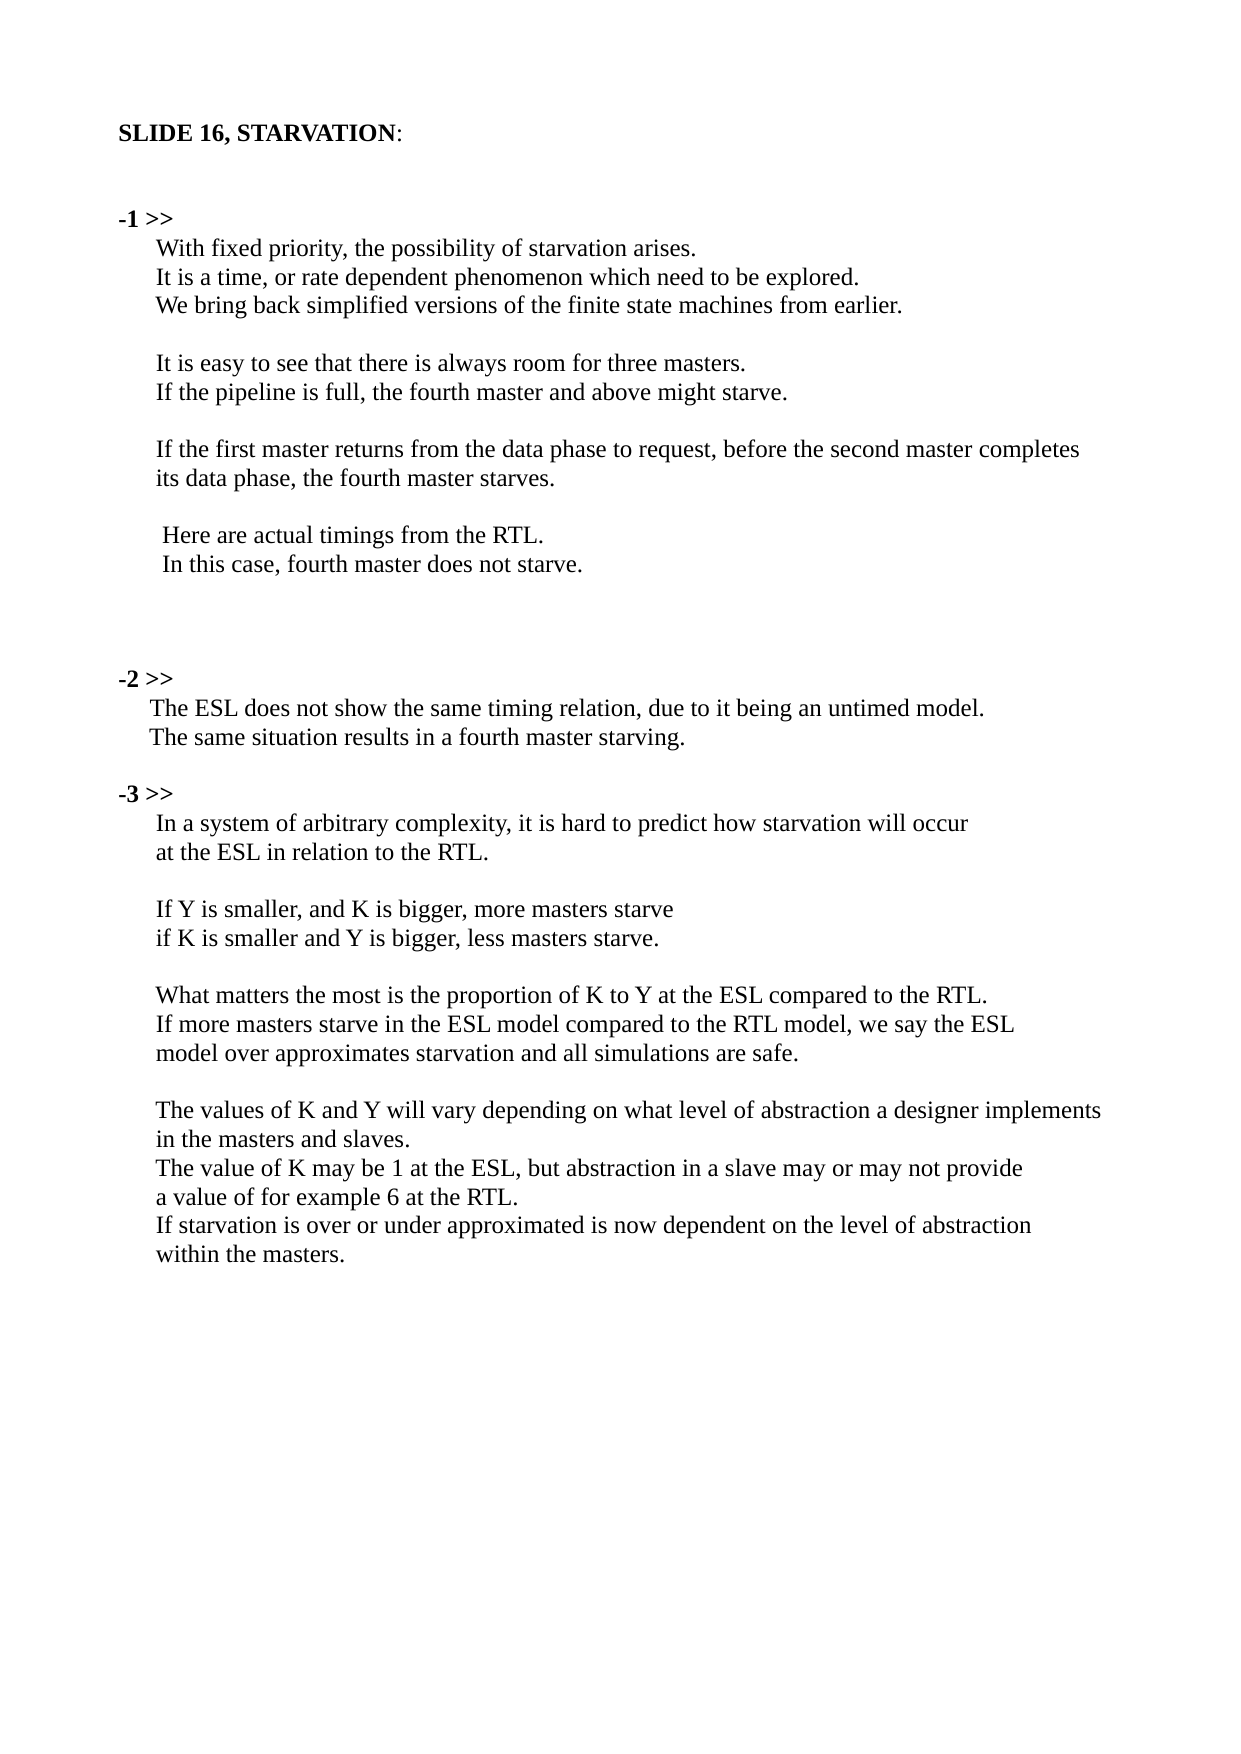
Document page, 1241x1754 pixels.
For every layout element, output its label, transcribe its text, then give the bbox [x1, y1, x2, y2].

text In this case, fourth master does not starve. [118, 549, 1122, 578]
text Here are actual timings from the RTL. [118, 521, 1122, 549]
text The same situation results in a fourth master starving. [118, 722, 1122, 751]
text We bring back simplified versions of the finite state machines from earlier. [118, 291, 1122, 319]
text at the ESL in relation to the RTL. [118, 837, 1122, 866]
text in the masters and slaves. [118, 1124, 1122, 1153]
text its data phase, the fourth master starves. [118, 463, 1122, 492]
text With fixed priority, the possibility of starvation arises. [118, 233, 1122, 262]
text If more masters starve in the ESL model compared to the RTL model, we say the ESL [118, 1009, 1122, 1038]
text within the masters. [118, 1239, 1122, 1268]
text The values of K and Y will vary depending on what level of abstraction a designer implements [118, 1096, 1122, 1124]
text SLIDE 16, STARVATION: [118, 118, 1122, 147]
text model over approximates starvation and all simulations are safe. [118, 1038, 1122, 1067]
text if K is smaller and Y is bigger, less masters starve. [118, 923, 1122, 952]
text -1 >> [118, 204, 1122, 233]
text It is easy to see that there is always room for three masters. [118, 348, 1122, 377]
text If the pipeline is full, the fourth master and above might starve. [118, 377, 1122, 406]
text a value of for example 6 at the RTL. [118, 1182, 1122, 1211]
text If Y is smaller, and K is bigger, more masters starve [118, 894, 1122, 923]
text -3 >> [118, 779, 1122, 808]
text In a system of arbitrary complexity, it is hard to predict how starvation will occur [118, 808, 1122, 837]
text If starvation is over or under approximated is now dependent on the level of abstraction [118, 1211, 1122, 1239]
text The ESL does not show the same timing relation, due to it being an untimed model. [118, 693, 1122, 722]
text -2 >> [118, 664, 1122, 693]
text The value of K may be 1 at the ESL, but abstraction in a slave may or may not provide [118, 1153, 1122, 1182]
text If the first master returns from the data phase to request, before the second master completes [118, 434, 1122, 463]
text What matters the most is the proportion of K to Y at the ESL compared to the RTL. [118, 981, 1122, 1009]
text It is a time, or rate dependent phenomenon which need to be explored. [118, 262, 1122, 291]
